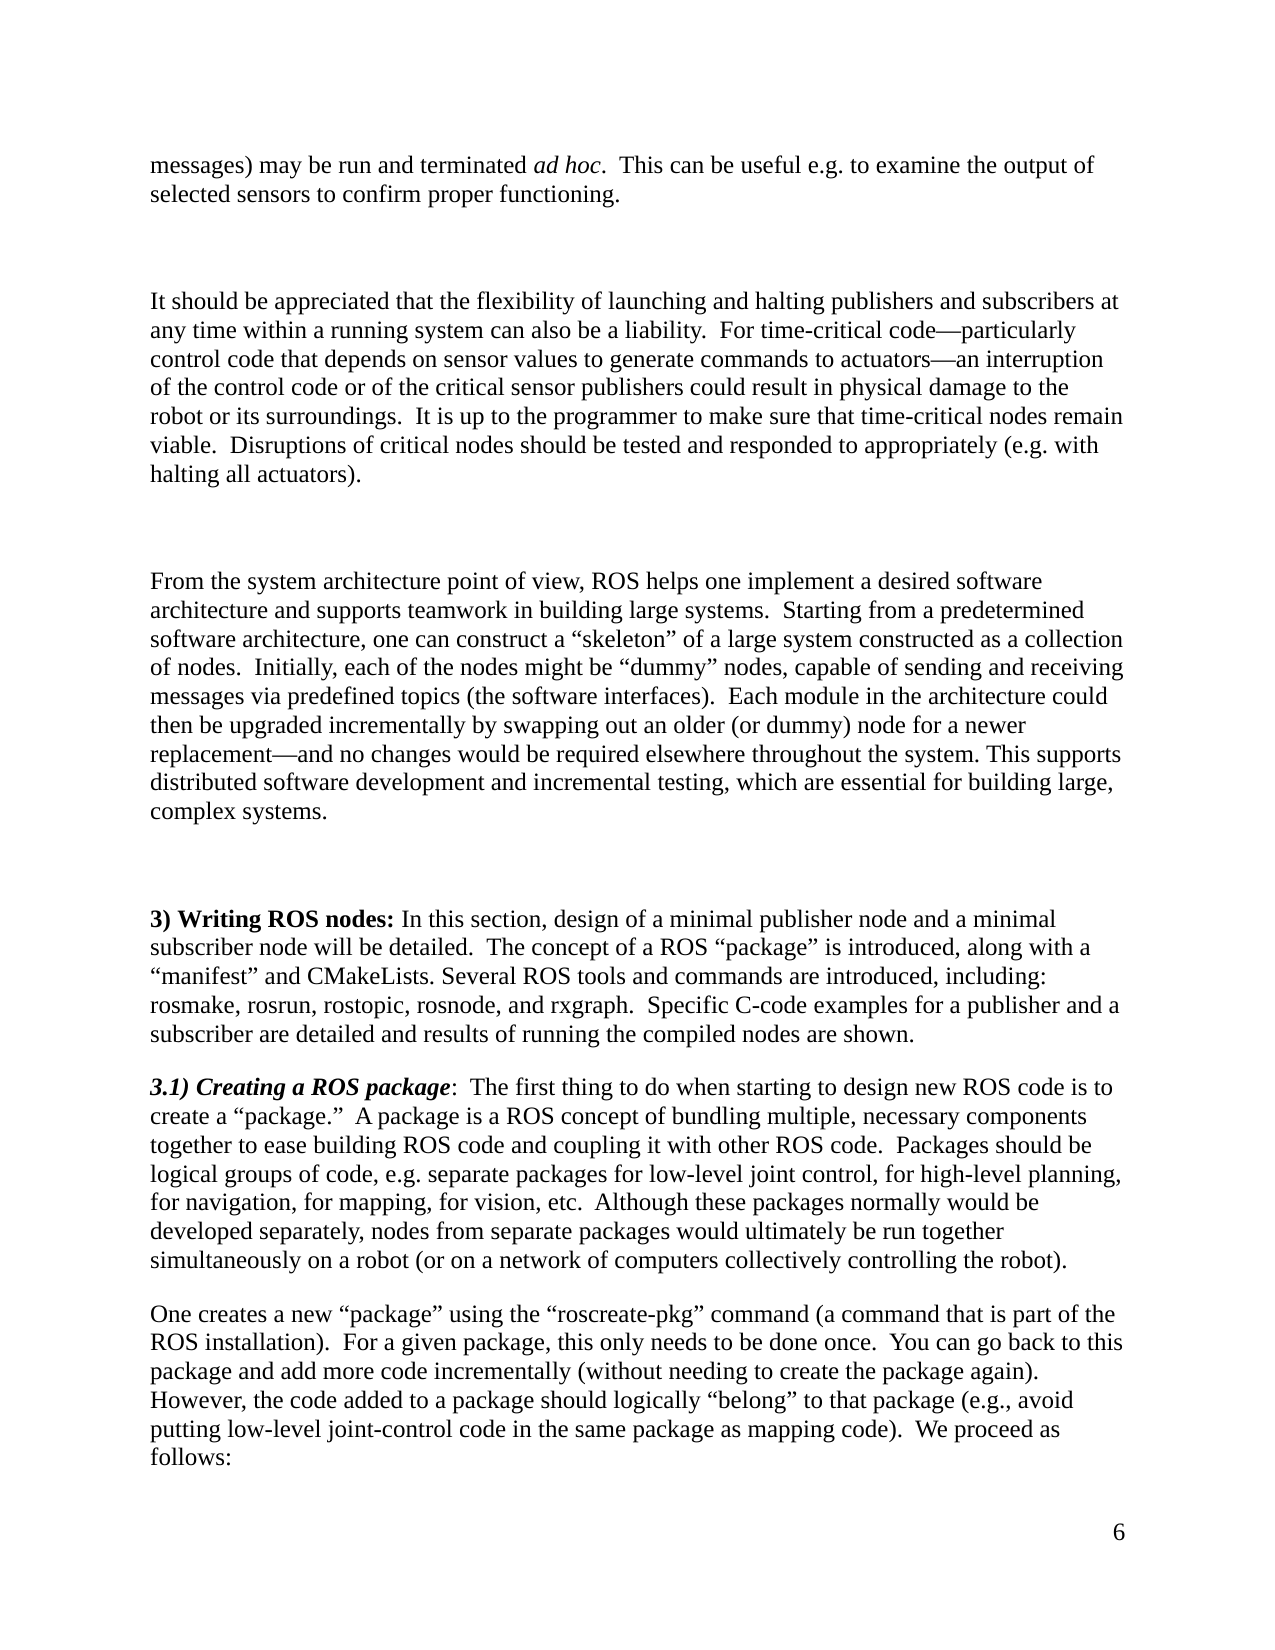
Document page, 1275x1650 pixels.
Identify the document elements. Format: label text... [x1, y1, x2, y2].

list messages) may be run and terminated ad hoc. This can be useful e.g. to examine the output of selected sensors to confirm proper functioning. [150, 150, 1125, 207]
list From the system architecture point of view, ROS helps one implement a desired software architecture and supports teamwork in building large systems. Starting from a predetermined software architecture, one can construct a “skeleton” of a large system constructed as a collection of nodes. Initially, each of the nodes might be “dummy” nodes, capable of sending and receiving messages via predefined topics (the software interfaces). Each module in the architecture could then be upgraded incrementally by swapping out an older (or dummy) node for a newer replacement—and no changes would be required elsewhere throughout the system. This supports distributed software development and incremental testing, which are essential for building large, complex systems. [150, 566, 1125, 825]
list It should be appreciated that the flexibility of launching and halting publishers and subscribers at any time within a running system can also be a liability. For time-critical code—particularly control code that depends on sensor values to generate commands to actuators—an interruption of the control code or of the critical sensor publishers could result in physical damage to the robot or its surroundings. It is up to the programmer to make sure that time-critical nodes remain viable. Disruptions of critical nodes should be tested and responded to appropriately (e.g. with halting all actuators). [150, 286, 1125, 487]
text 3) Writing ROS nodes: In this section, design of a minimal publisher node and a minimal subscriber node will be detailed. The concept of a ROS “package” is introduced, along with a “manifest” and CMakeLists. Several ROS tools and commands are introduced, including: rosmake, rosrun, rostopic, rosnode, and rxgraph. Specific C-code examples for a publisher and a subscriber are detailed and results of running the compiled nodes are shown. [150, 904, 1125, 1047]
text 3.1) Creating a ROS package: The first thing to do when starting to design new ROS code is to create a “package.” A package is a ROS concept of bundling multiple, necessary components together to ease building ROS code and coupling it with other ROS code. Packages should be logical groups of code, e.g. separate packages for low-level joint control, for high-level planning, for navigation, for mapping, for vision, etc. Although these packages normally would be developed separately, nodes from separate packages would ultimately be run together simultaneously on a robot (or on a network of computers collectively controlling the robot). [150, 1072, 1125, 1274]
list One creates a new “package” using the “roscreate-pkg” command (a command that is part of the ROS installation). For a given package, this only needs to be done once. You can go back to this package and add more code incrementally (without needing to create the package again). However, the code added to a package should logically “belong” to that package (e.g., avoid putting low-level joint-control code in the same package as mapping code). We proceed as follows: [150, 1299, 1125, 1471]
